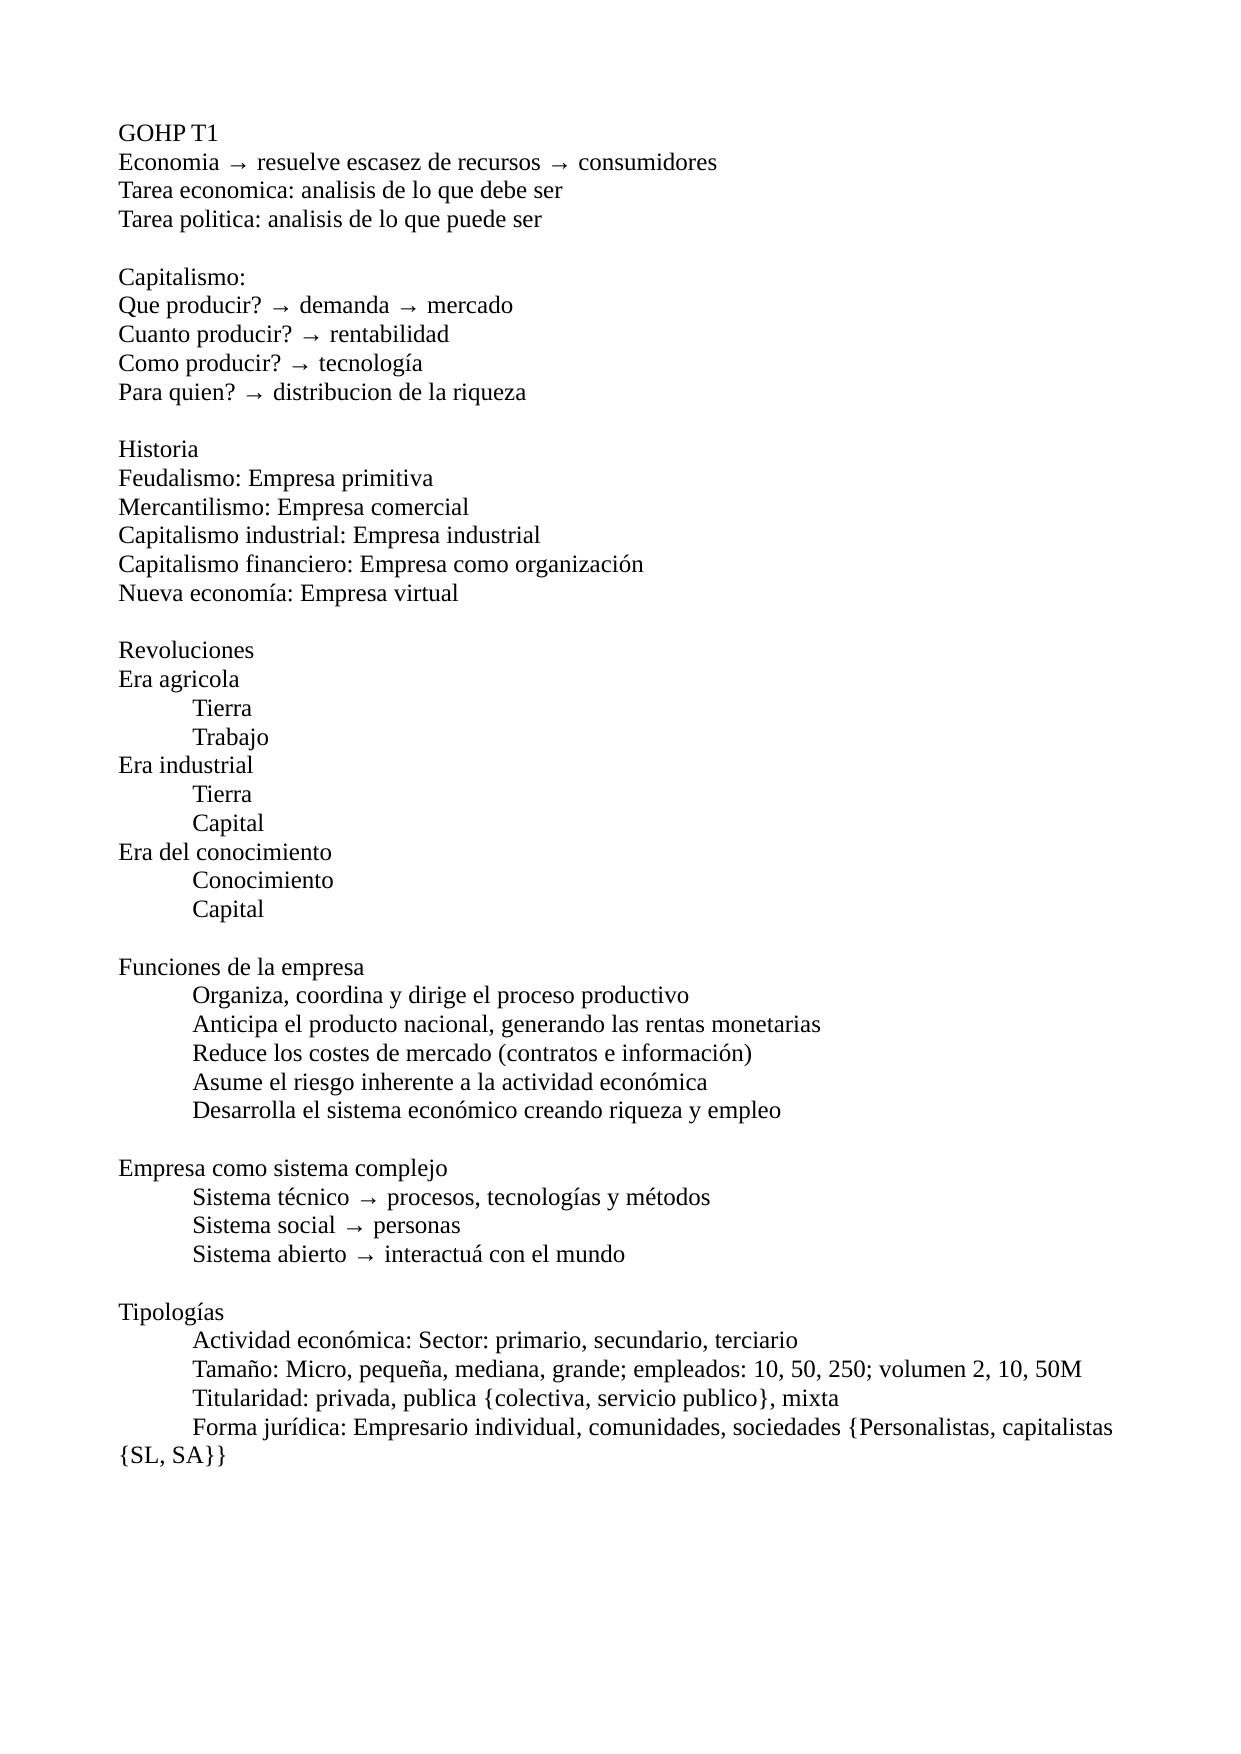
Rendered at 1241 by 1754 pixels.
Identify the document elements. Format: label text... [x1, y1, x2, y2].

text Que producir? → demanda → mercado [118, 291, 1122, 319]
text Sistema abierto → interactuá con el mundo [118, 1239, 1122, 1268]
text Como producir? → tecnología [118, 348, 1122, 377]
text Era del conocimiento [118, 837, 1122, 866]
text Era industrial [118, 751, 1122, 779]
text Sistema social → personas [118, 1211, 1122, 1239]
text Capitalismo: [118, 262, 1122, 291]
text Titularidad: privada, publica {colectiva, servicio publico}, mixta [118, 1383, 1122, 1412]
text Forma jurídica: Empresario individual, comunidades, sociedades {Personalistas, capitalistas {SL, SA}} [118, 1412, 1122, 1469]
text Conocimiento [118, 866, 1122, 894]
text Mercantilismo: Empresa comercial [118, 492, 1122, 521]
text Anticipa el producto nacional, generando las rentas monetarias [118, 1009, 1122, 1038]
text Tamaño: Micro, pequeña, mediana, grande; empleados: 10, 50, 250; volumen 2, 10, 50M [118, 1354, 1122, 1383]
text Trabajo [118, 722, 1122, 751]
text Capital [118, 894, 1122, 923]
text Tierra [118, 693, 1122, 722]
text Tipologías [118, 1297, 1122, 1326]
text Feudalismo: Empresa primitiva [118, 463, 1122, 492]
text Reduce los costes de mercado (contratos e información) [118, 1038, 1122, 1067]
text Nueva economía: Empresa virtual [118, 578, 1122, 607]
text Historia [118, 434, 1122, 463]
text Capitalismo industrial: Empresa industrial [118, 521, 1122, 549]
text Capitalismo financiero: Empresa como organización [118, 549, 1122, 578]
text Para quien? → distribucion de la riqueza [118, 377, 1122, 406]
text Sistema técnico → procesos, tecnologías y métodos [118, 1182, 1122, 1211]
text Revoluciones [118, 636, 1122, 664]
text Empresa como sistema complejo [118, 1153, 1122, 1182]
text Capital [118, 808, 1122, 837]
text Economia → resuelve escasez de recursos → consumidores [118, 147, 1122, 176]
text Funciones de la empresa [118, 952, 1122, 981]
text Tarea economica: analisis de lo que debe ser [118, 176, 1122, 204]
text GOHP T1 [118, 118, 1122, 147]
text Actividad económica: Sector: primario, secundario, terciario [118, 1326, 1122, 1354]
text Tierra [118, 779, 1122, 808]
text Cuanto producir? → rentabilidad [118, 319, 1122, 348]
text Era agricola [118, 664, 1122, 693]
text Organiza, coordina y dirige el proceso productivo [118, 981, 1122, 1009]
text Asume el riesgo inherente a la actividad económica [118, 1067, 1122, 1096]
text Desarrolla el sistema económico creando riqueza y empleo [118, 1096, 1122, 1124]
text Tarea politica: analisis de lo que puede ser [118, 204, 1122, 233]
